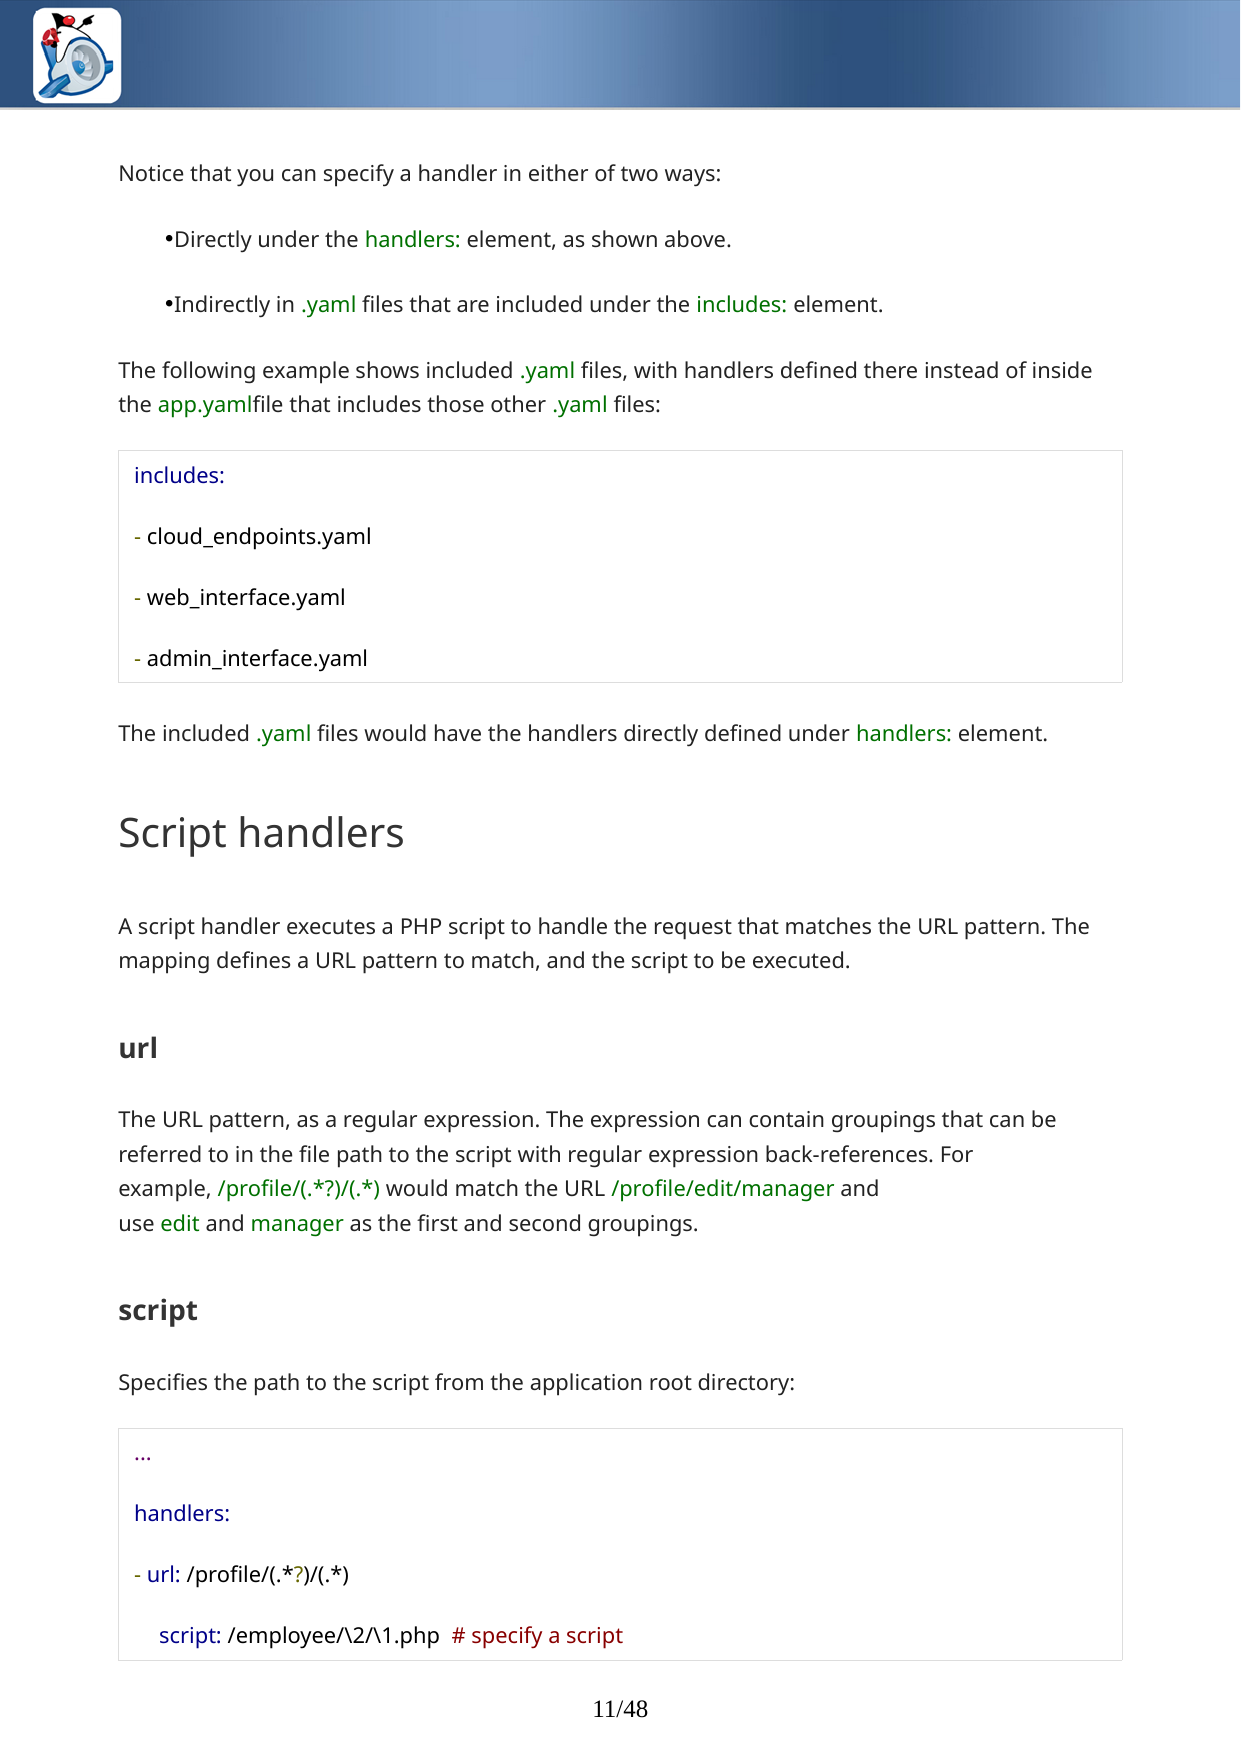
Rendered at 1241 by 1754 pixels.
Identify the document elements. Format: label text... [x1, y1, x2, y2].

picture [0, 0, 1241, 110]
list Directly under the handlers: element, as shown above. [118, 219, 1106, 253]
text handlers: [119, 1489, 1122, 1528]
text includes: [119, 451, 1122, 490]
text The URL pattern, as a regular expression. The expression can contain groupings that can be referred to in the file path to the script with regular expression back-references. For example, /profile/(.*?)/(.*) would match the URL /profile/edit/manager and use edit and manager as the first and second groupings. [118, 1100, 1122, 1237]
text Specifies the path to the script from the application root directory: [118, 1362, 1122, 1397]
text - web_interface.yaml [119, 572, 1122, 612]
text - admin_interface.yaml [119, 633, 1122, 682]
text - cloud_endpoints.yaml [119, 511, 1122, 551]
text script: /employee/\2/\1.php # specify a script [119, 1611, 1122, 1660]
subtitle script [118, 1291, 1122, 1329]
text ... [119, 1429, 1122, 1467]
subtitle url [118, 1028, 1122, 1067]
list Indirectly in .yaml files that are included under the includes: element. [118, 285, 1106, 319]
text Notice that you can specify a handler in either of two ways: [118, 153, 1122, 188]
text The included .yaml files would have the handlers directly defined under handlers: element. [118, 713, 1122, 748]
subtitle Script handlers [118, 804, 1122, 859]
text A script handler executes a PHP script to handle the request that matches the URL pattern. The mapping defines a URL pattern to match, and the script to be executed. [118, 906, 1122, 975]
text The following example shows included .yaml files, with handlers defined there instead of inside the app.yamlfile that includes those other .yaml files: [118, 350, 1122, 419]
text - url: /profile/(.*?)/(.*) [119, 1550, 1122, 1589]
